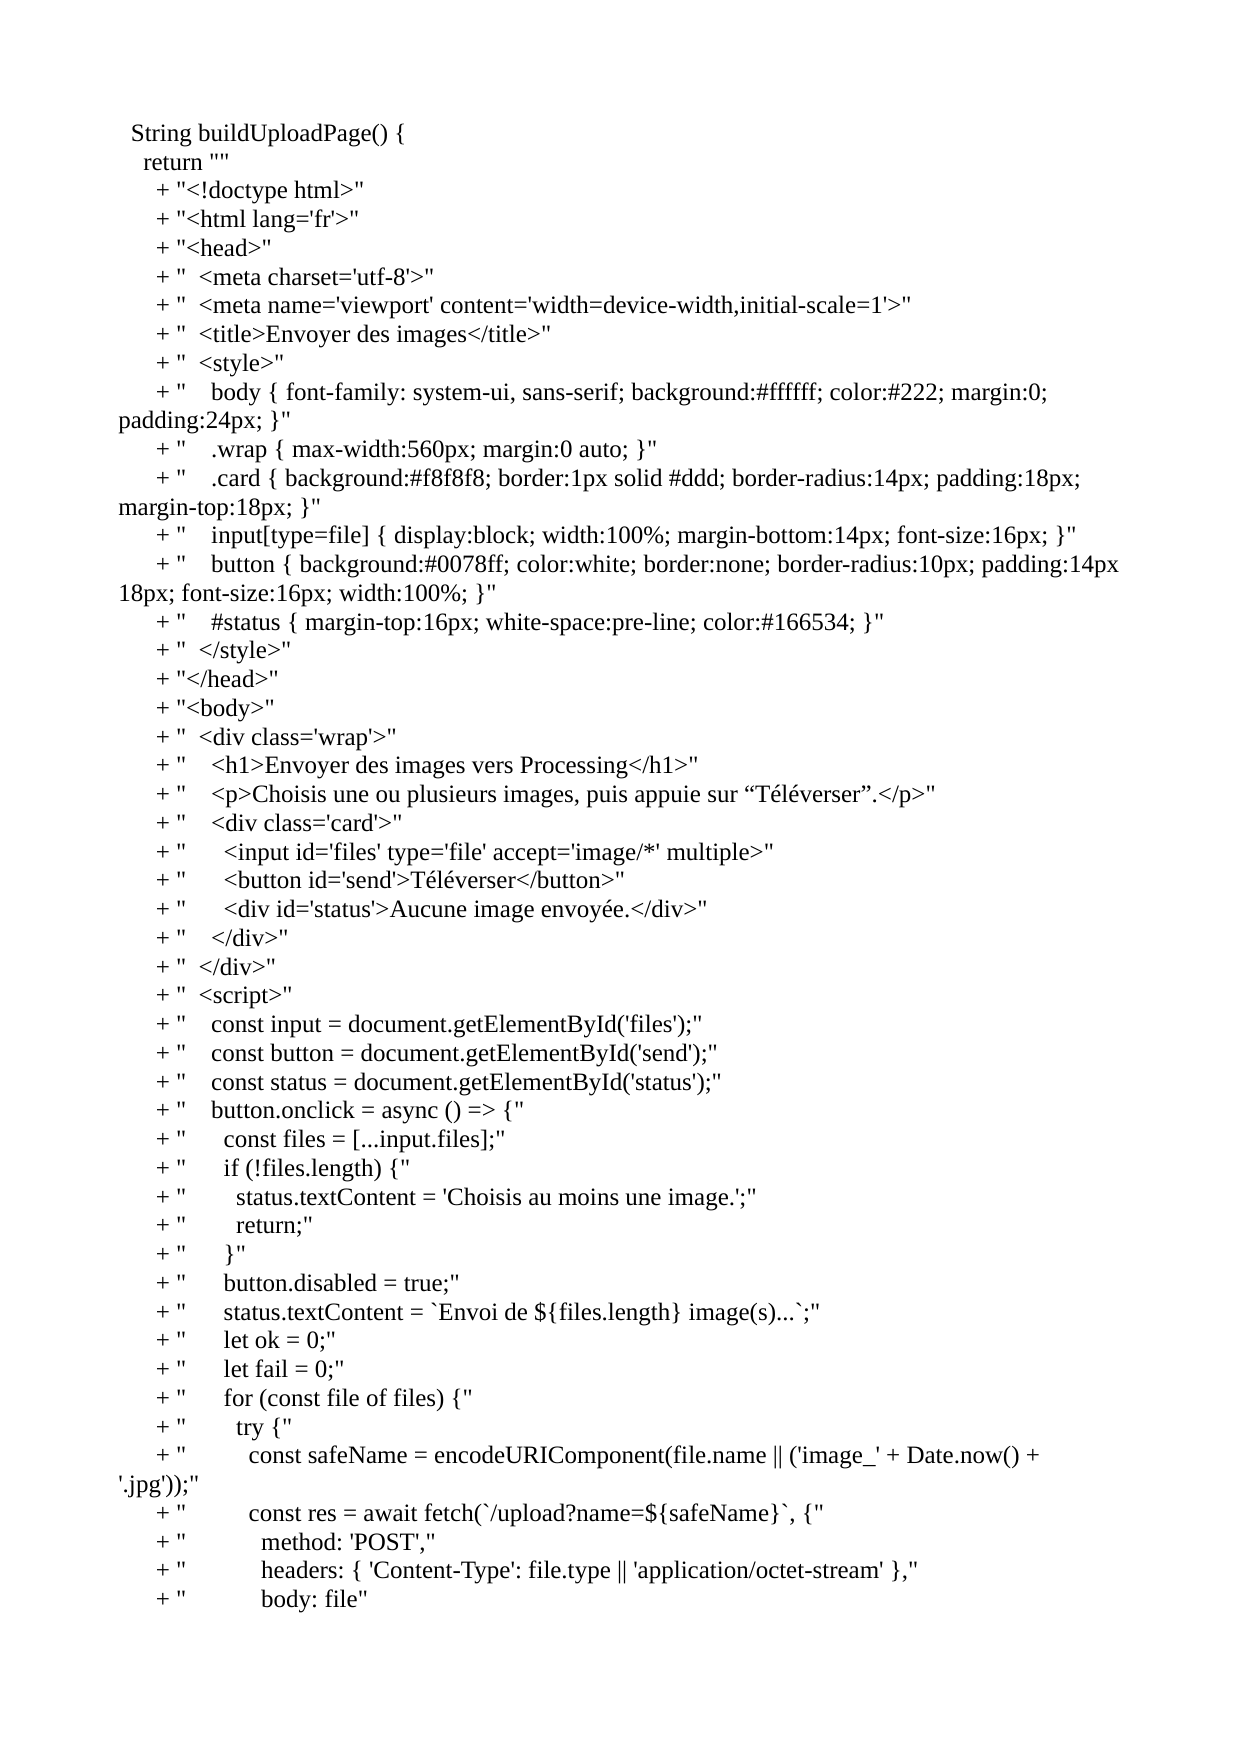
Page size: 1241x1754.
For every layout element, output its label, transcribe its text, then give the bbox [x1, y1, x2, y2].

text + " for (const file of files) {" [118, 1383, 1122, 1412]
text + " <button id='send'>Téléverser</button>" [118, 866, 1122, 894]
text + " </div>" [118, 923, 1122, 952]
text + " const files = [...input.files];" [118, 1124, 1122, 1153]
text + "<html lang='fr'>" [118, 204, 1122, 233]
text + " </div>" [118, 952, 1122, 981]
text + " if (!files.length) {" [118, 1153, 1122, 1182]
text + " status.textContent = 'Choisis au moins une image.';" [118, 1182, 1122, 1211]
text + " const button = document.getElementById('send');" [118, 1038, 1122, 1067]
text String buildUploadPage() { [118, 118, 1122, 147]
text + " <p>Choisis une ou plusieurs images, puis appuie sur “Téléverser”.</p>" [118, 779, 1122, 808]
text + " <meta name='viewport' content='width=device-width,initial-scale=1'>" [118, 291, 1122, 319]
text + " <style>" [118, 348, 1122, 377]
text + " const safeName = encodeURIComponent(file.name || ('image_' + Date.now() + '.jpg'));" [118, 1441, 1122, 1498]
text + " method: 'POST'," [118, 1527, 1122, 1556]
text + "<head>" [118, 233, 1122, 262]
text + " <div class='card'>" [118, 808, 1122, 837]
text + " <h1>Envoyer des images vers Processing</h1>" [118, 751, 1122, 779]
text + " .card { background:#f8f8f8; border:1px solid #ddd; border-radius:14px; padding:18px; margin-top:18px; }" [118, 463, 1122, 521]
text + " status.textContent = `Envoi de ${files.length} image(s)...`;" [118, 1297, 1122, 1326]
text + " let fail = 0;" [118, 1354, 1122, 1383]
text + " button.disabled = true;" [118, 1268, 1122, 1297]
text + " try {" [118, 1412, 1122, 1441]
text + " #status { margin-top:16px; white-space:pre-line; color:#166534; }" [118, 607, 1122, 636]
text + " body: file" [118, 1584, 1122, 1613]
text + "</head>" [118, 664, 1122, 693]
text + " <script>" [118, 981, 1122, 1009]
text + " headers: { 'Content-Type': file.type || 'application/octet-stream' }," [118, 1556, 1122, 1584]
text + " button.onclick = async () => {" [118, 1096, 1122, 1124]
text + " const input = document.getElementById('files');" [118, 1009, 1122, 1038]
text + " <div class='wrap'>" [118, 722, 1122, 751]
text + " let ok = 0;" [118, 1326, 1122, 1354]
text + " }" [118, 1239, 1122, 1268]
text + "<!doctype html>" [118, 176, 1122, 204]
text + " const res = await fetch(`/upload?name=${safeName}`, {" [118, 1498, 1122, 1527]
text + " </style>" [118, 636, 1122, 664]
text + " body { font-family: system-ui, sans-serif; background:#ffffff; color:#222; margin:0; padding:24px; }" [118, 377, 1122, 434]
text + " input[type=file] { display:block; width:100%; margin-bottom:14px; font-size:16px; }" [118, 521, 1122, 549]
text + "<body>" [118, 693, 1122, 722]
text + " return;" [118, 1211, 1122, 1239]
text + " <meta charset='utf-8'>" [118, 262, 1122, 291]
text return "" [118, 147, 1122, 176]
text + " <input id='files' type='file' accept='image/*' multiple>" [118, 837, 1122, 866]
text + " .wrap { max-width:560px; margin:0 auto; }" [118, 434, 1122, 463]
text + " const status = document.getElementById('status');" [118, 1067, 1122, 1096]
text + " button { background:#0078ff; color:white; border:none; border-radius:10px; padding:14px 18px; font-size:16px; width:100%; }" [118, 549, 1122, 607]
text + " <title>Envoyer des images</title>" [118, 319, 1122, 348]
text + " <div id='status'>Aucune image envoyée.</div>" [118, 894, 1122, 923]
